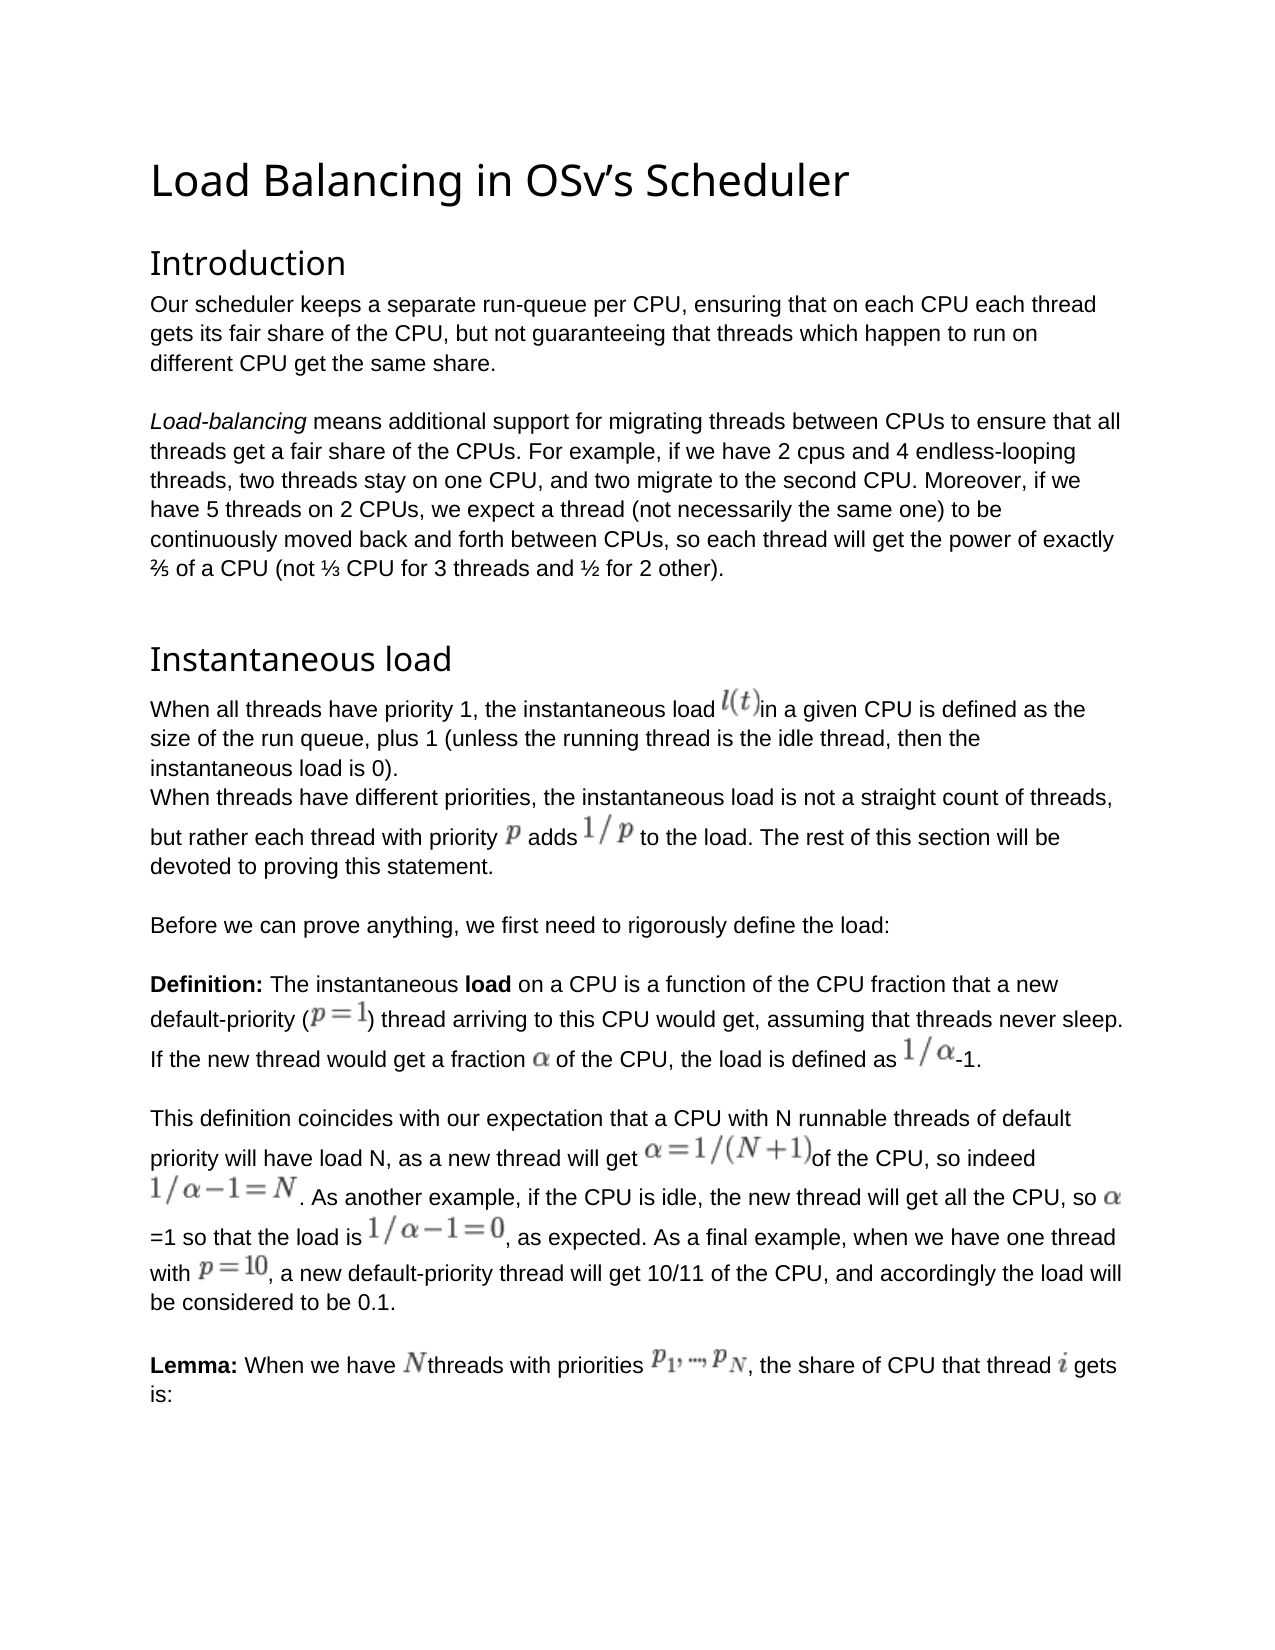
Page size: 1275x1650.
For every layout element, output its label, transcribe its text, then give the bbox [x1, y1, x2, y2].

picture [1103, 1190, 1121, 1206]
picture [532, 1051, 550, 1068]
text Our scheduler keeps a separate run-queue per CPU, ensuring that on each CPU each thread gets its fair share of the CPU, but not guaranteeing that threads which happen to run on different CPU get the same share. [150, 291, 1125, 376]
text Definition: The instantaneous load on a CPU is a function of the CPU fraction that a new default-priority () thread arriving to this CPU would get, assuming that threads never sleep. If the new thread would get a fraction of the CPU, the load is defined as -1. [150, 971, 1125, 1072]
picture [309, 1000, 368, 1028]
subtitle Introduction [150, 239, 1125, 285]
picture [402, 1351, 428, 1374]
picture [722, 687, 760, 718]
picture [368, 1214, 505, 1246]
picture [644, 1134, 812, 1166]
text Load-balancing means additional support for migrating threads between CPUs to ensure that all threads get a fair share of the CPUs. For example, if we have 2 cpus and 4 endless-looping threads, two threads stay on one CPU, and two migrate to the second CPU. Moreover, if we have 5 threads on 2 CPUs, we expect a thread (not necessarily the same one) to be continuously moved back and forth between CPUs, so each thread will get the power of exactly ⅖ of a CPU (not ⅓ CPU for 3 threads and ½ for 2 other). [150, 409, 1125, 581]
picture [903, 1036, 955, 1068]
text When threads have different priorities, the instantaneous load is not a straight count of threads, but rather each thread with priority adds to the load. The rest of this section will be devoted to proving this statement. [150, 785, 1125, 879]
text Lemma: When we have threads with priorities , the share of CPU that thread gets is: [150, 1348, 1125, 1408]
text Before we can prove anything, we first need to rigorously define the load: [150, 913, 1125, 938]
title Load Balancing in OSv’s Scheduler [150, 150, 1125, 209]
picture [504, 825, 522, 846]
picture [1057, 1351, 1068, 1374]
picture [650, 1348, 747, 1374]
picture [583, 814, 634, 846]
text This definition coincides with our expectation that a CPU with N runnable threads of default priority will have load N, as a new thread will get of the CPU, so indeed . As another example, if the CPU is idle, the new thread will get all the CPU, so =1 so that the load is , as expected. As a final example, when we have one thread with , a new default-priority thread will get 10/11 of the CPU, and accordingly the load will be considered to be 0.1. [150, 1105, 1125, 1315]
picture [150, 1174, 299, 1206]
subtitle Instantaneous load [150, 635, 1125, 681]
picture [197, 1254, 268, 1281]
text When all threads have priority 1, the instantaneous load in a given CPU is defined as the size of the run queue, plus 1 (unless the running thread is the idle thread, then the instantaneous load is 0). [150, 688, 1125, 781]
